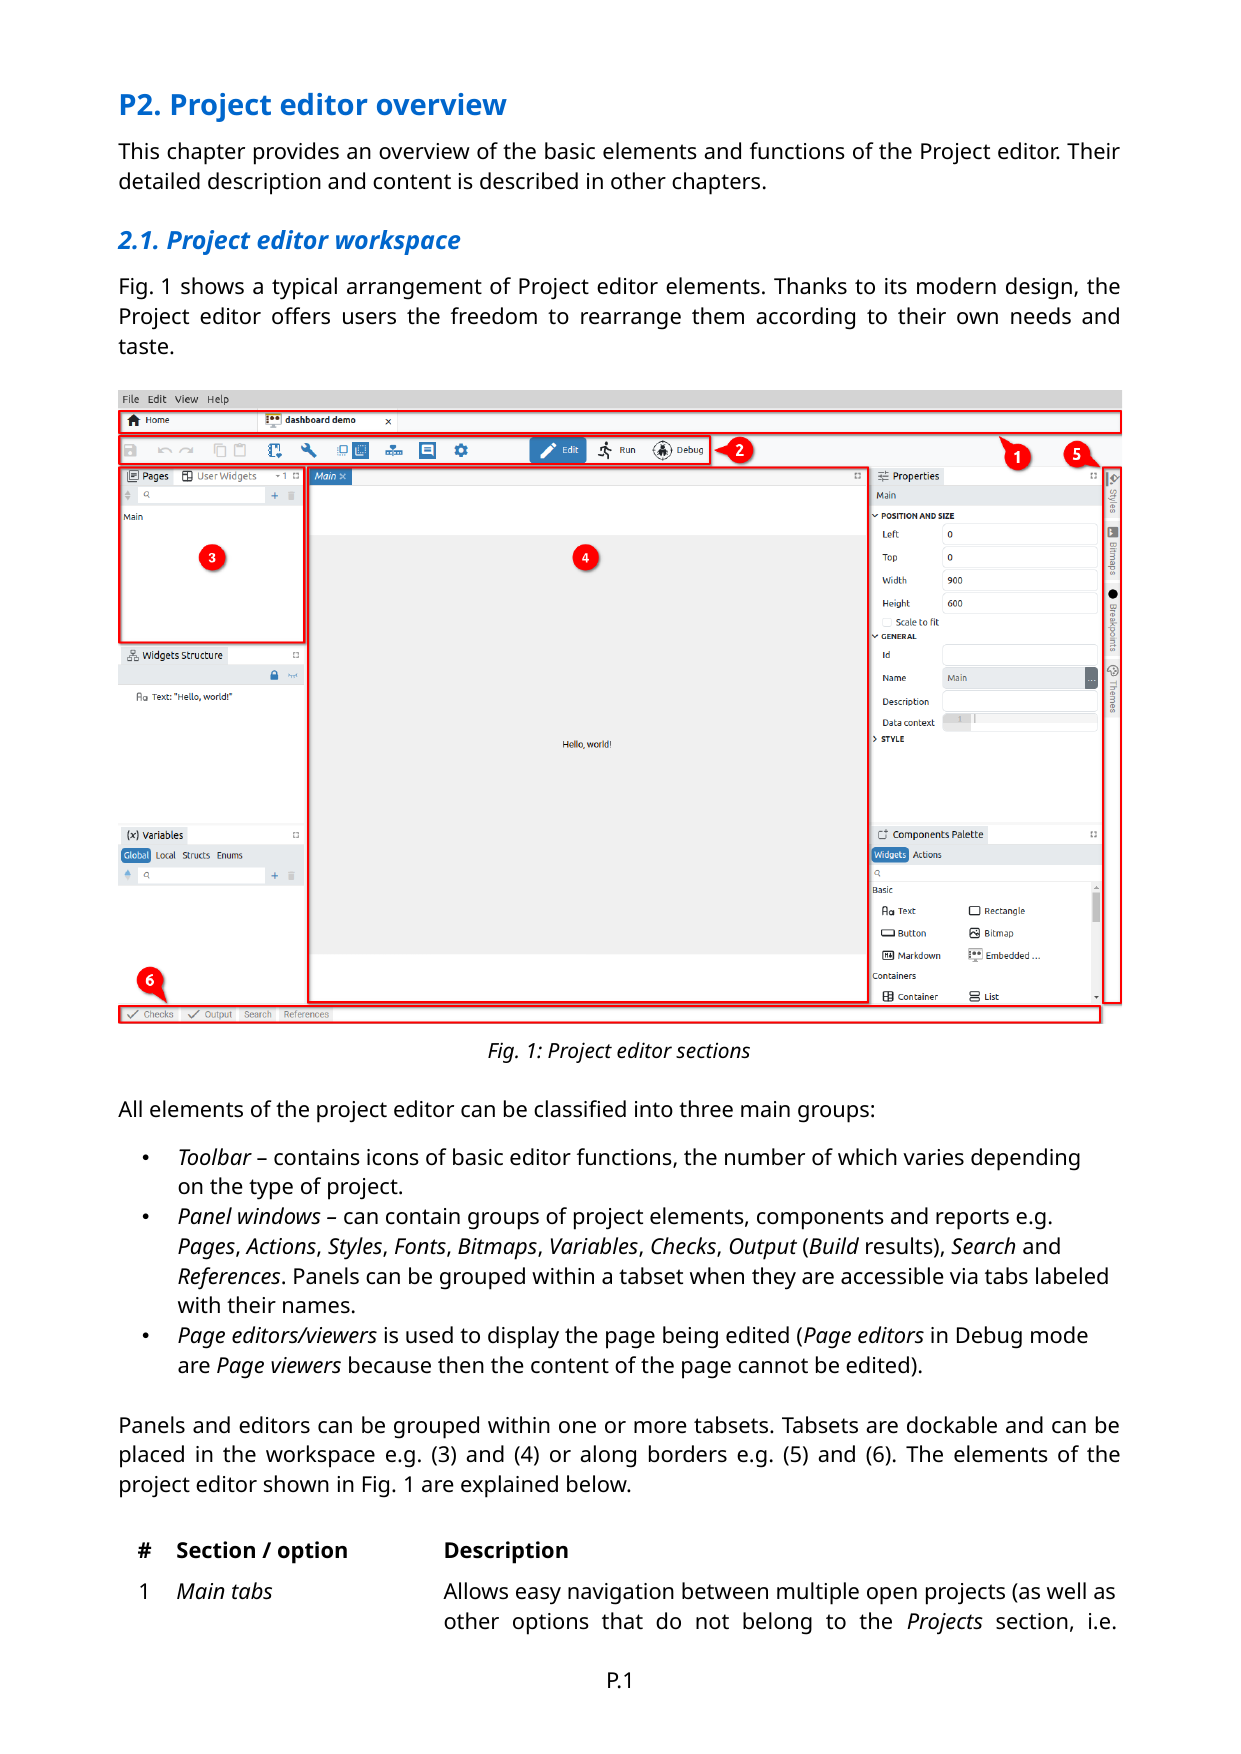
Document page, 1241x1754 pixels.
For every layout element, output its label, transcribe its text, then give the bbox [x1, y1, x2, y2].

list Page editors/viewers is used to display the page being edited (Page editors in Debug mode are Page viewers because then the content of the page cannot be edited). [142, 1320, 1110, 1380]
table_cell 1 [118, 1570, 171, 1641]
list Panel windows – can contain groups of project elements, components and reports e.g. Pages, Actions, Styles, Fonts, Bitmaps, Variables, Checks, Output (Build results), Search and References. Panels can be grouped within a tabset when they are accessible via tabs labeled with their names. [142, 1201, 1110, 1320]
table_cell Allows easy navigation between multiple open projects (as well as other options that do not belong to the Projects section, i.e. [438, 1570, 1123, 1641]
table_header # [118, 1529, 171, 1570]
table_header Section / option [171, 1529, 438, 1570]
text Fig. 1: Project editor sections [118, 1024, 1122, 1064]
list Toolbar – contains icons of basic editor functions, the number of which varies depending on the type of project. [142, 1142, 1110, 1201]
table_header Description [438, 1529, 1123, 1570]
text Panels and editors can be grouped within one or more tabsets. Tabsets are dockable and can be placed in the workspace e.g. (3) and (4) or along borders e.g. (5) and (6). The elements of the project editor shown in Fig. 1 are explained below. [118, 1410, 1122, 1499]
picture [118, 390, 1123, 1024]
text Fig. 1 shows a typical arrangement of Project editor elements. Thanks to its modern design, the Project editor offers users the freedom to rearrange them according to their own needs and taste. [118, 271, 1122, 361]
table_cell Main tabs [171, 1570, 438, 1641]
text All elements of the project editor can be classified into three main groups: [118, 1094, 1122, 1124]
text This chapter provides an overview of the basic elements and functions of the Project editor. Their detailed description and content is described in other chapters. [118, 136, 1122, 196]
subtitle Project editor workspace [118, 222, 1122, 256]
subtitle Project editor overview [118, 84, 1122, 124]
